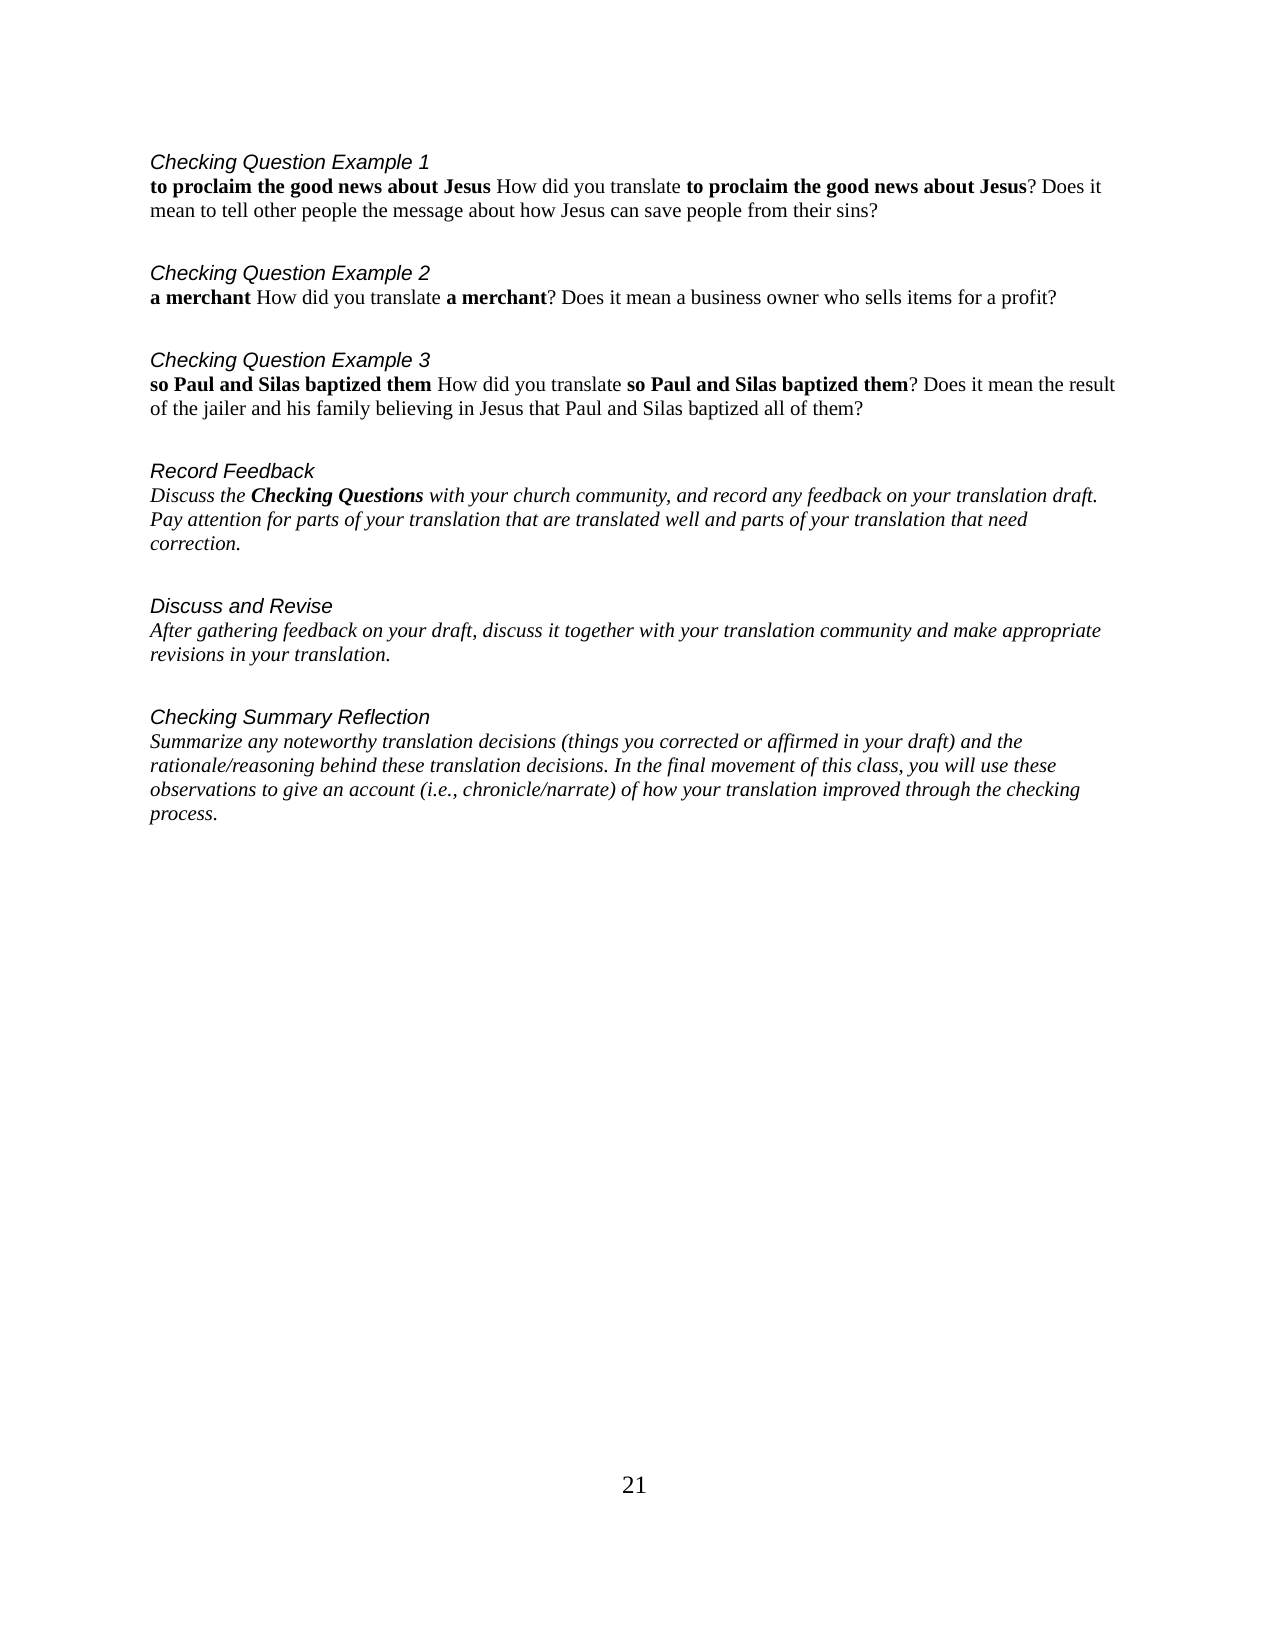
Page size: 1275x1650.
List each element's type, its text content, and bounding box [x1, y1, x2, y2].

subtitle Checking Question Example 3 [150, 348, 1125, 372]
text Discuss the Checking Questions with your church community, and record any feedback on your translation draft. Pay attention for parts of your translation that are translated well and parts of your translation that need correction. [150, 483, 1125, 555]
text Summarize any noteworthy translation decisions (things you corrected or affirmed in your draft) and the rationale/reasoning behind these translation decisions. In the final movement of this class, you will use these observations to give an account (i.e., chronicle/narrate) of how your translation improved through the checking process. [150, 729, 1125, 825]
subtitle Record Feedback [150, 459, 1125, 483]
text so Paul and Silas baptized them How did you translate so Paul and Silas baptized them? Does it mean the result of the jailer and his family believing in Jesus that Paul and Silas baptized all of them? [150, 372, 1125, 420]
subtitle Checking Summary Reflection [150, 705, 1125, 729]
subtitle Checking Question Example 2 [150, 261, 1125, 285]
subtitle Discuss and Revise [150, 594, 1125, 618]
text After gathering feedback on your draft, discuss it together with your translation community and make appropriate revisions in your translation. [150, 618, 1125, 666]
text a merchant How did you translate a merchant? Does it mean a business owner who sells items for a profit? [150, 285, 1125, 309]
subtitle Checking Question Example 1 [150, 150, 1125, 174]
text to proclaim the good news about Jesus How did you translate to proclaim the good news about Jesus? Does it mean to tell other people the message about how Jesus can save people from their sins? [150, 174, 1125, 222]
